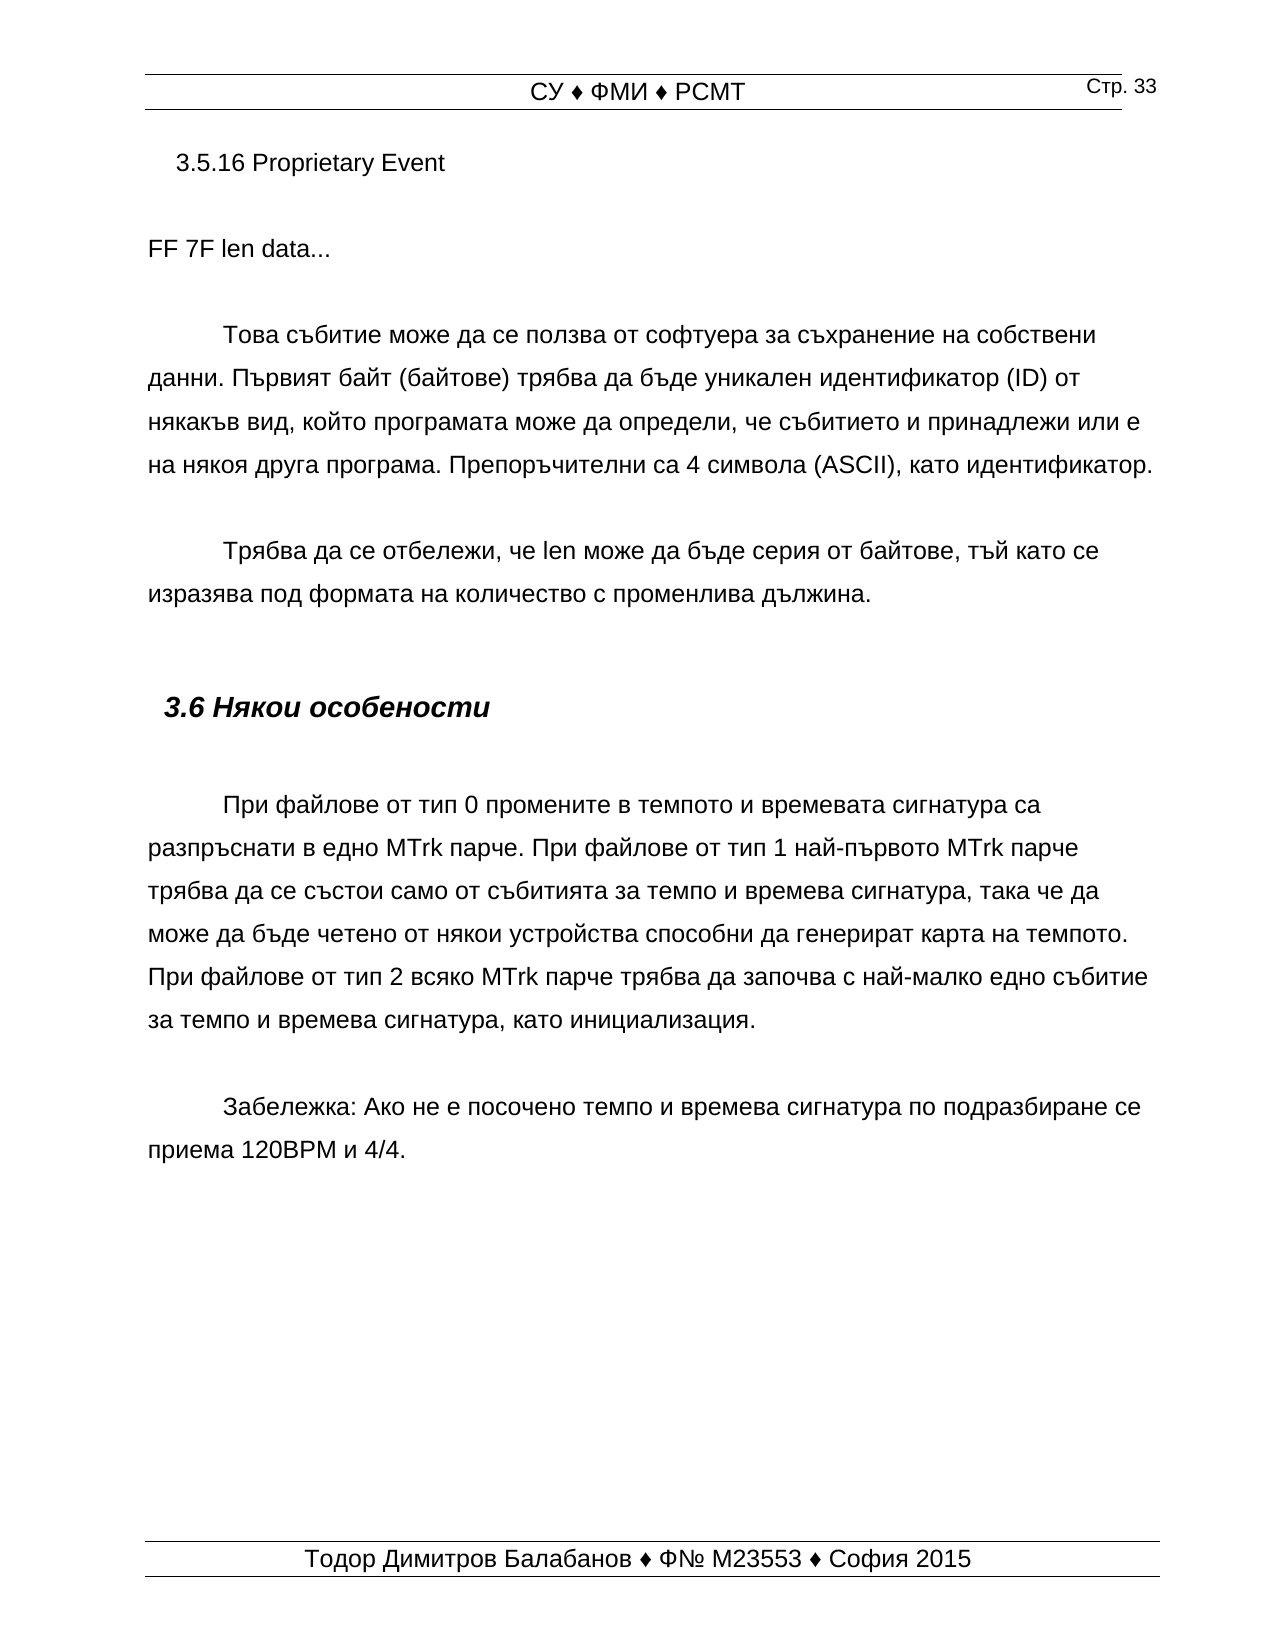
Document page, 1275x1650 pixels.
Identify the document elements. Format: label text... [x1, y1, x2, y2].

text При файлове от тип 0 промените в темпото и времевата сигнатура са разпръснати в едно MTrk парче. При файлове от тип 1 най-първото MTrk парче трябва да се състои само от събитията за темпо и времева сигнатура, така че да може да бъде четено от някои устройства способни да генерират карта на темпото. При файлове от тип 2 всяко MTrk парче трябва да започва с най-малко едно събитие за темпо и времева сигнатура, като инициализация. [148, 790, 1157, 1034]
text FF 7F len data... [148, 234, 1157, 263]
text 3.5.16 Proprietary Event [148, 148, 1157, 176]
text Това събитие може да се ползва от софтуера за съхранение на собствени данни. Първият байт (байтове) трябва да бъде уникален идентификатор (ID) от някакъв вид, който програмата може да определи, че събитието и принадлежи или е на някоя друга програма. Препоръчителни са 4 символа (ASCII), като идентификатор. [148, 320, 1157, 478]
subtitle 3.6 Някои особености [148, 690, 1157, 724]
text Забележка: Ако не е посочено темпо и времева сигнатура по подразбиране се приема 120BPM и 4/4. [148, 1092, 1157, 1164]
text Трябва да се отбележи, че len може да бъде серия от байтове, тъй като се изразява под формата на количество с променлива дължина. [148, 536, 1157, 608]
